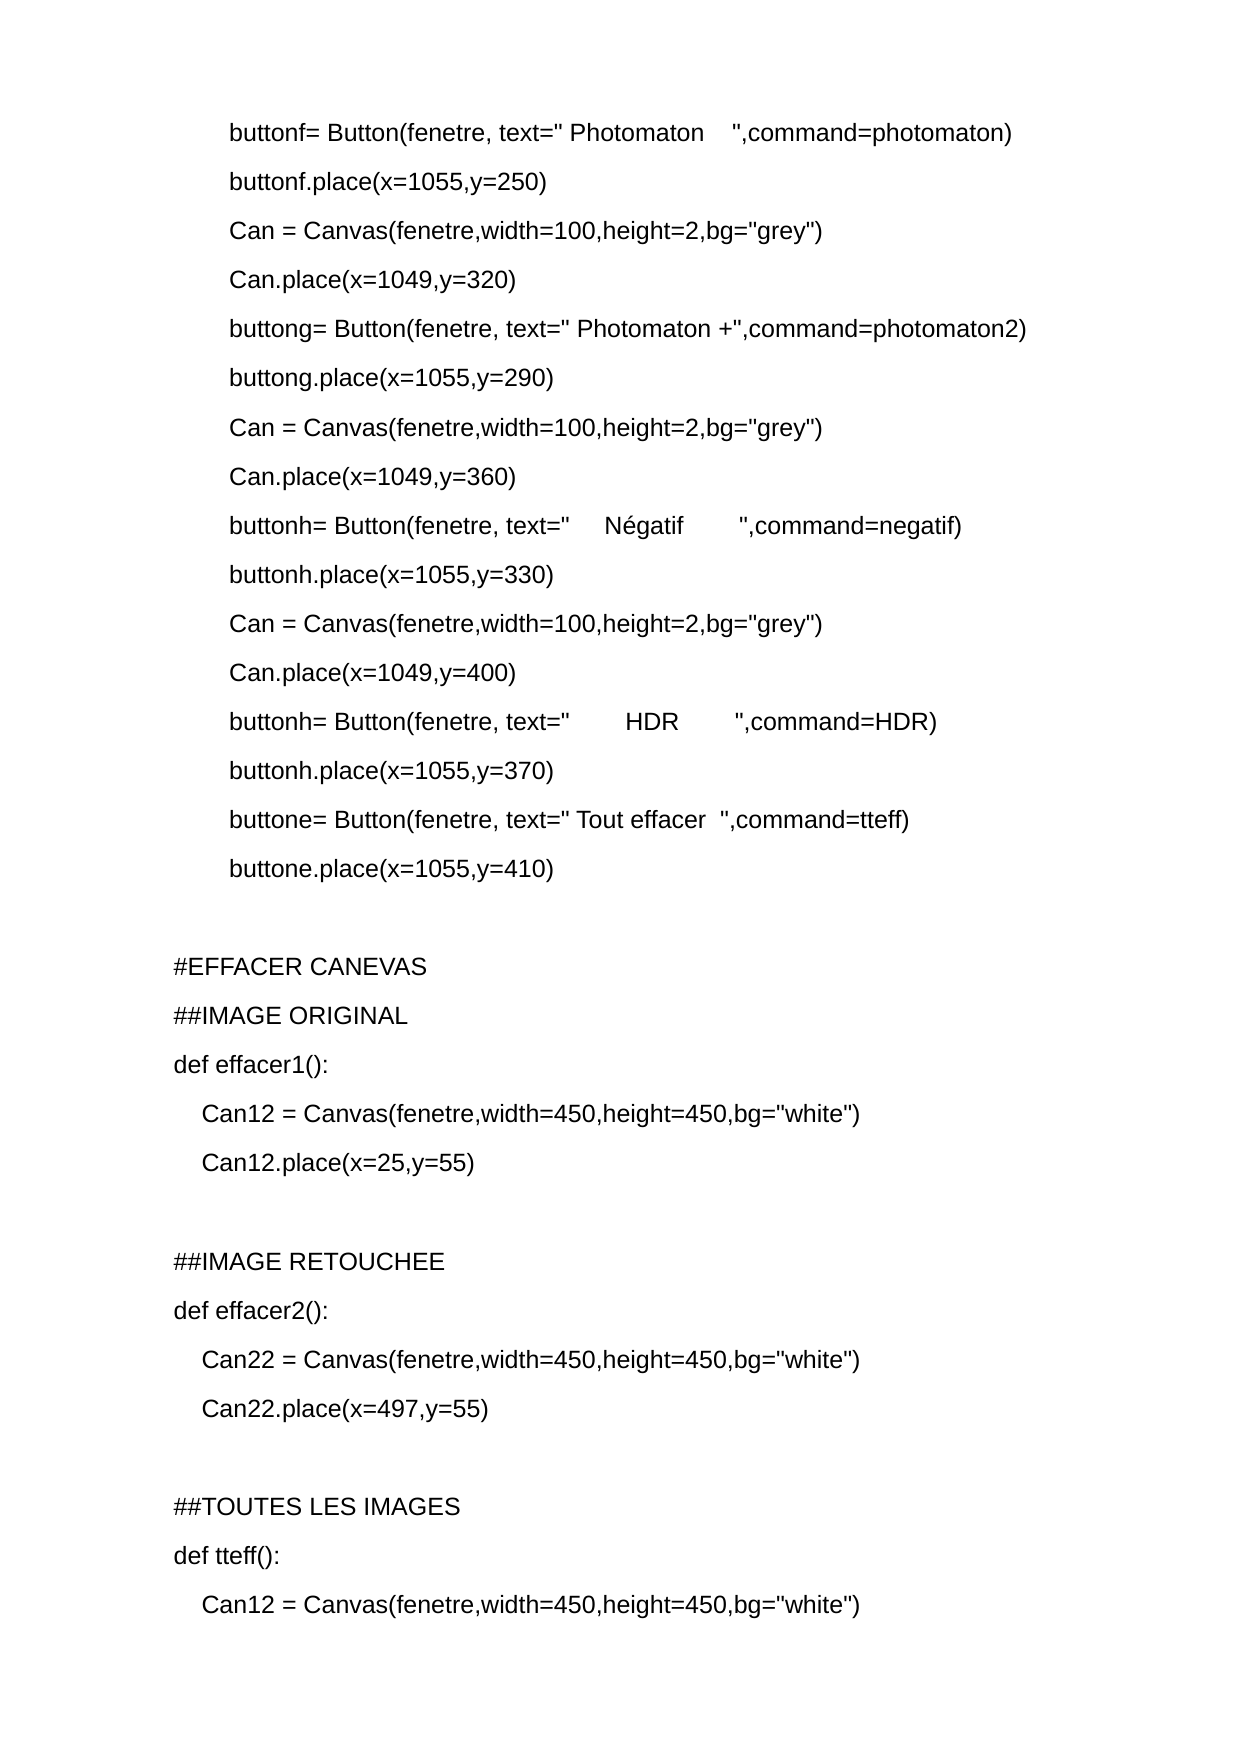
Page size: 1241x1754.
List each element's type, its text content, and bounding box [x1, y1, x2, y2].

text buttonf.place(x=1055,y=250) [118, 167, 1122, 196]
text buttonh= Button(fenetre, text=" Négatif ",command=negatif) [118, 511, 1122, 539]
text Can12 = Canvas(fenetre,width=450,height=450,bg="white") [118, 1099, 1122, 1128]
text Can = Canvas(fenetre,width=100,height=2,bg="grey") [118, 609, 1122, 637]
text ##IMAGE RETOUCHEE [118, 1247, 1122, 1275]
text buttonf= Button(fenetre, text=" Photomaton ",command=photomaton) [118, 118, 1122, 147]
text Can.place(x=1049,y=360) [118, 462, 1122, 490]
text buttonh= Button(fenetre, text=" HDR ",command=HDR) [118, 707, 1122, 736]
text buttonh.place(x=1055,y=330) [118, 560, 1122, 588]
text Can22 = Canvas(fenetre,width=450,height=450,bg="white") [118, 1345, 1122, 1373]
text def effacer1(): [118, 1050, 1122, 1079]
text Can.place(x=1049,y=400) [118, 658, 1122, 687]
text Can.place(x=1049,y=320) [118, 265, 1122, 294]
text Can = Canvas(fenetre,width=100,height=2,bg="grey") [118, 216, 1122, 245]
text def tteff(): [118, 1541, 1122, 1570]
text Can12.place(x=25,y=55) [118, 1148, 1122, 1177]
text ##IMAGE ORIGINAL [118, 1001, 1122, 1030]
text #EFFACER CANEVAS [118, 952, 1122, 981]
text Can22.place(x=497,y=55) [118, 1394, 1122, 1422]
text ##TOUTES LES IMAGES [118, 1492, 1122, 1521]
text Can = Canvas(fenetre,width=100,height=2,bg="grey") [118, 412, 1122, 441]
text buttone= Button(fenetre, text=" Tout effacer ",command=tteff) [118, 805, 1122, 834]
text buttonh.place(x=1055,y=370) [118, 756, 1122, 785]
text def effacer2(): [118, 1296, 1122, 1324]
text buttong.place(x=1055,y=290) [118, 363, 1122, 392]
text Can12 = Canvas(fenetre,width=450,height=450,bg="white") [118, 1590, 1122, 1619]
text buttone.place(x=1055,y=410) [118, 854, 1122, 883]
text buttong= Button(fenetre, text=" Photomaton +",command=photomaton2) [118, 314, 1122, 343]
